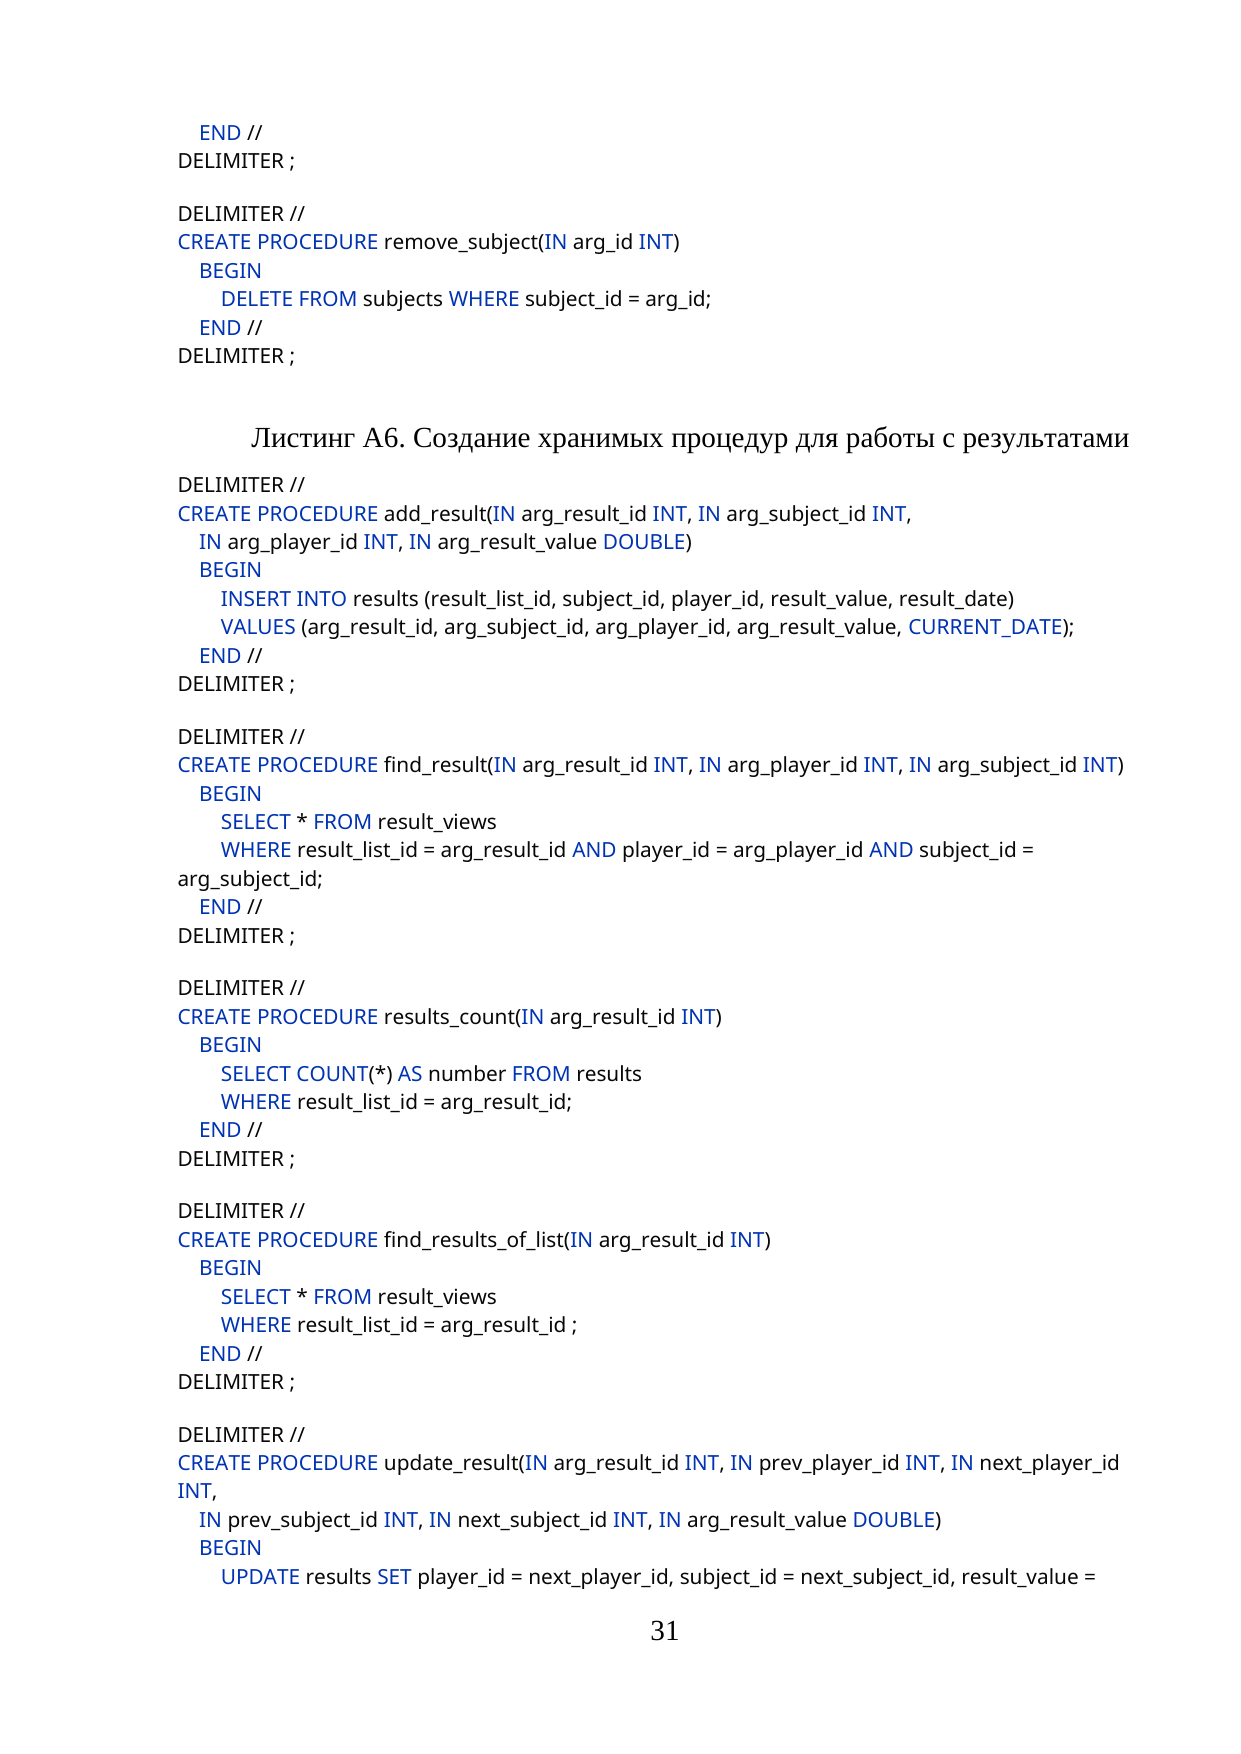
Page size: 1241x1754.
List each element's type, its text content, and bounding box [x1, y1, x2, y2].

list Листинг A6. Создание хранимых процедур для работы с результатами [177, 420, 1152, 453]
text END // DELIMITER ; DELIMITER // CREATE PROCEDURE remove_subject(IN arg_id INT) BEGIN DELETE FROM subjects WHERE subject_id = arg_id; END // DELIMITER ; [177, 118, 1152, 370]
text DELIMITER // CREATE PROCEDURE add_result(IN arg_result_id INT, IN arg_subject_id INT, IN arg_player_id INT, IN arg_result_value DOUBLE) BEGIN INSERT INTO results (result_list_id, subject_id, player_id, result_value, result_date) VALUES (arg_result_id, arg_subject_id, arg_player_id, arg_result_value, CURRENT_DATE); END // DELIMITER ; DELIMITER // CREATE PROCEDURE find_result(IN arg_result_id INT, IN arg_player_id INT, IN arg_subject_id INT) BEGIN SELECT * FROM result_views WHERE result_list_id = arg_result_id AND player_id = arg_player_id AND subject_id = arg_subject_id; END // DELIMITER ; DELIMITER // CREATE PROCEDURE results_count(IN arg_result_id INT) BEGIN SELECT COUNT(*) AS number FROM results WHERE result_list_id = arg_result_id; END // DELIMITER ; DELIMITER // CREATE PROCEDURE find_results_of_list(IN arg_result_id INT) BEGIN SELECT * FROM result_views WHERE result_list_id = arg_result_id ; END // DELIMITER ; DELIMITER // CREATE PROCEDURE update_result(IN arg_result_id INT, IN prev_player_id INT, IN next_player_id INT, IN prev_subject_id INT, IN next_subject_id INT, IN arg_result_value DOUBLE) BEGIN UPDATE results SET player_id = next_player_id, subject_id = next_subject_id, result_value = [177, 470, 1152, 1590]
